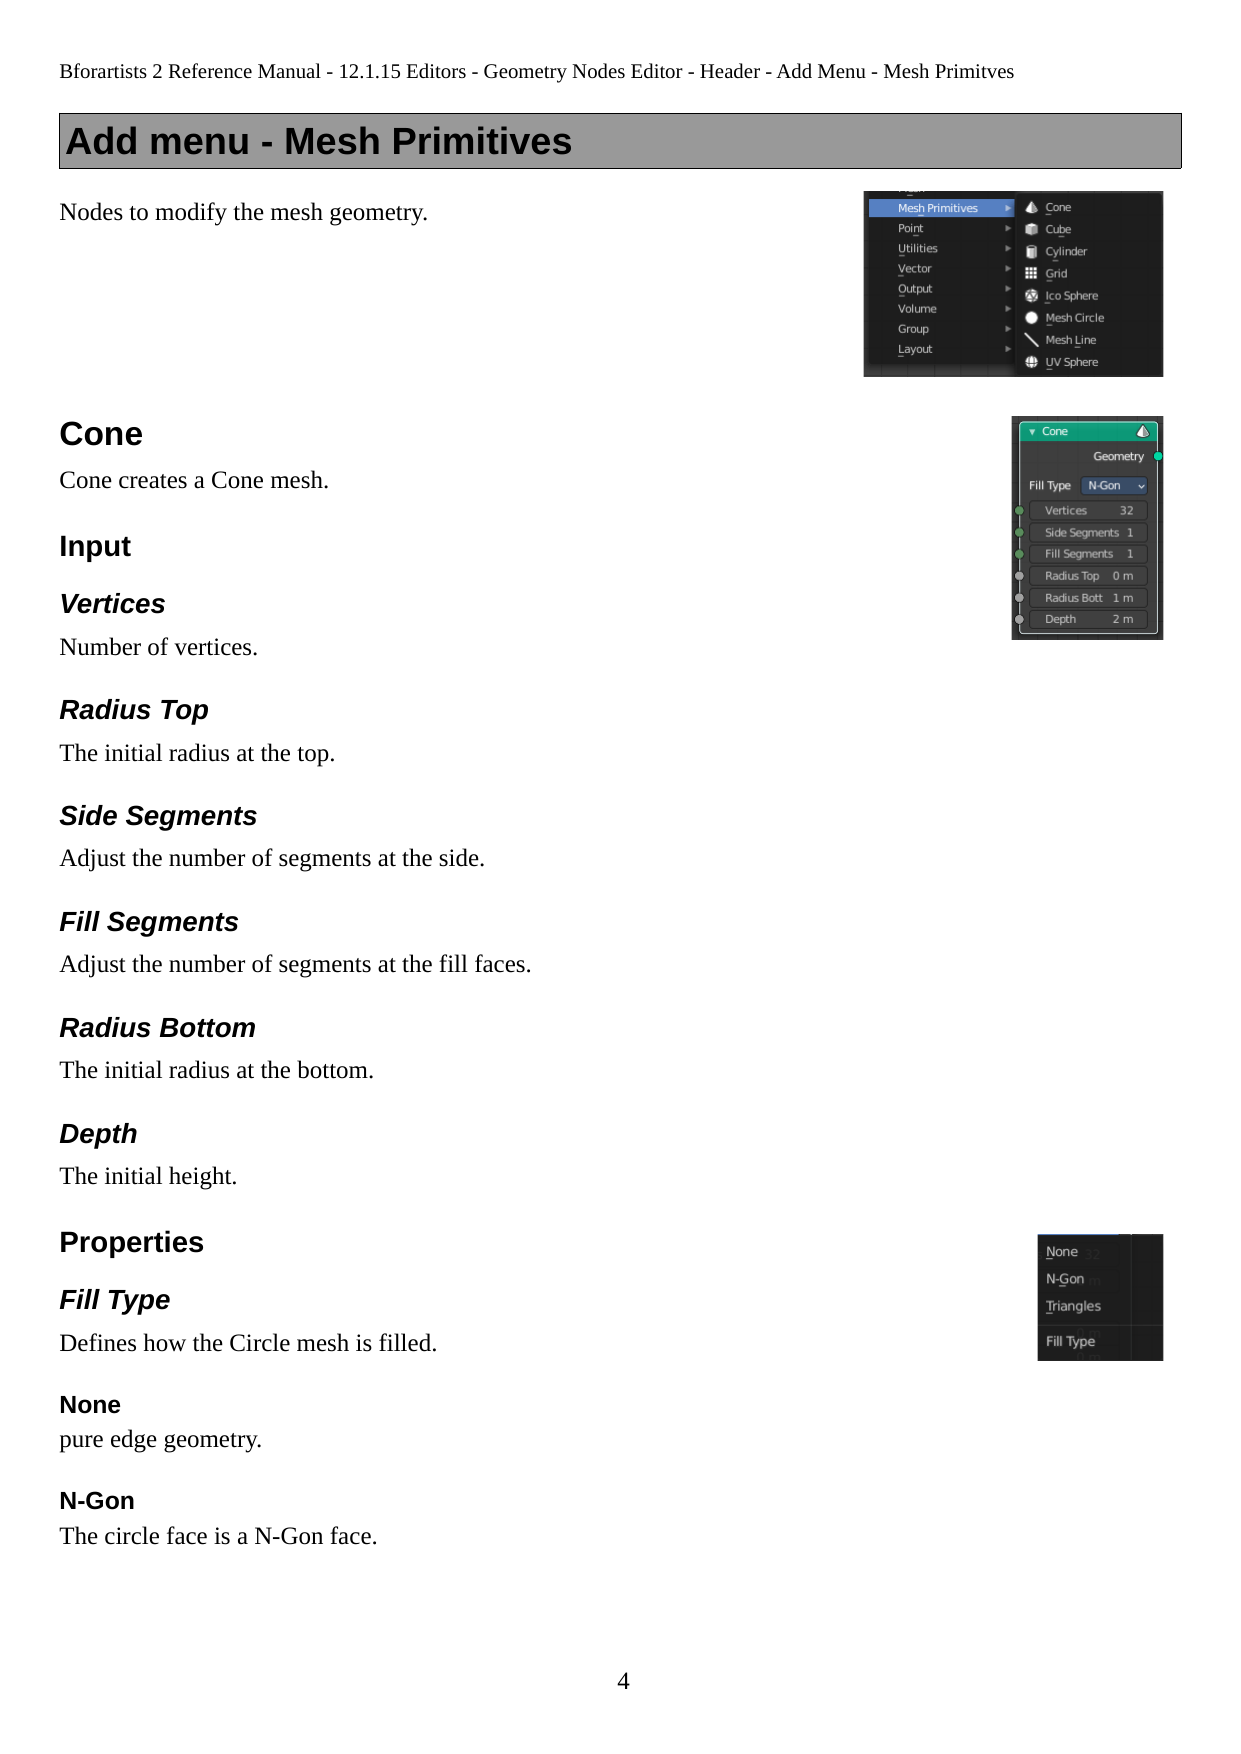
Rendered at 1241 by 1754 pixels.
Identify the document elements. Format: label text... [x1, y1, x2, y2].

subtitle [1164, 528, 1181, 562]
subtitle Cone [59, 414, 1181, 452]
subtitle Fill Type [59, 1284, 1037, 1316]
text The initial height. [59, 1161, 1181, 1190]
text Adjust the number of segments at the fill faces. [59, 949, 1181, 978]
subtitle Radius Bottom [59, 1011, 1181, 1043]
text Cone creates a Cone mesh. [59, 465, 1011, 494]
subtitle Depth [59, 1117, 1181, 1149]
text Defines how the Circle mesh is filled. [59, 1328, 1037, 1357]
text Nodes to modify the mesh geometry. [59, 197, 863, 225]
subtitle N-Gon [59, 1486, 1181, 1514]
picture [1037, 1234, 1164, 1361]
subtitle Properties [59, 1225, 1181, 1259]
subtitle None [59, 1390, 1181, 1418]
text pure edge geometry. [59, 1424, 1181, 1453]
picture [1011, 416, 1164, 640]
picture [863, 191, 1164, 377]
subtitle [1164, 1284, 1181, 1316]
text Number of vertices. [59, 632, 1181, 660]
subtitle Fill Segments [59, 905, 1181, 937]
table_header Add menu - Mesh Primitives [60, 114, 1181, 168]
subtitle Vertices [59, 587, 1011, 619]
text The initial radius at the bottom. [59, 1055, 1181, 1084]
text The initial radius at the top. [59, 738, 1181, 766]
subtitle [1164, 587, 1181, 619]
text Adjust the number of segments at the side. [59, 843, 1181, 872]
subtitle Input [59, 528, 1011, 562]
subtitle Side Segments [59, 799, 1181, 831]
text The circle face is a N-Gon face. [59, 1521, 1181, 1549]
subtitle Radius Top [59, 693, 1181, 725]
